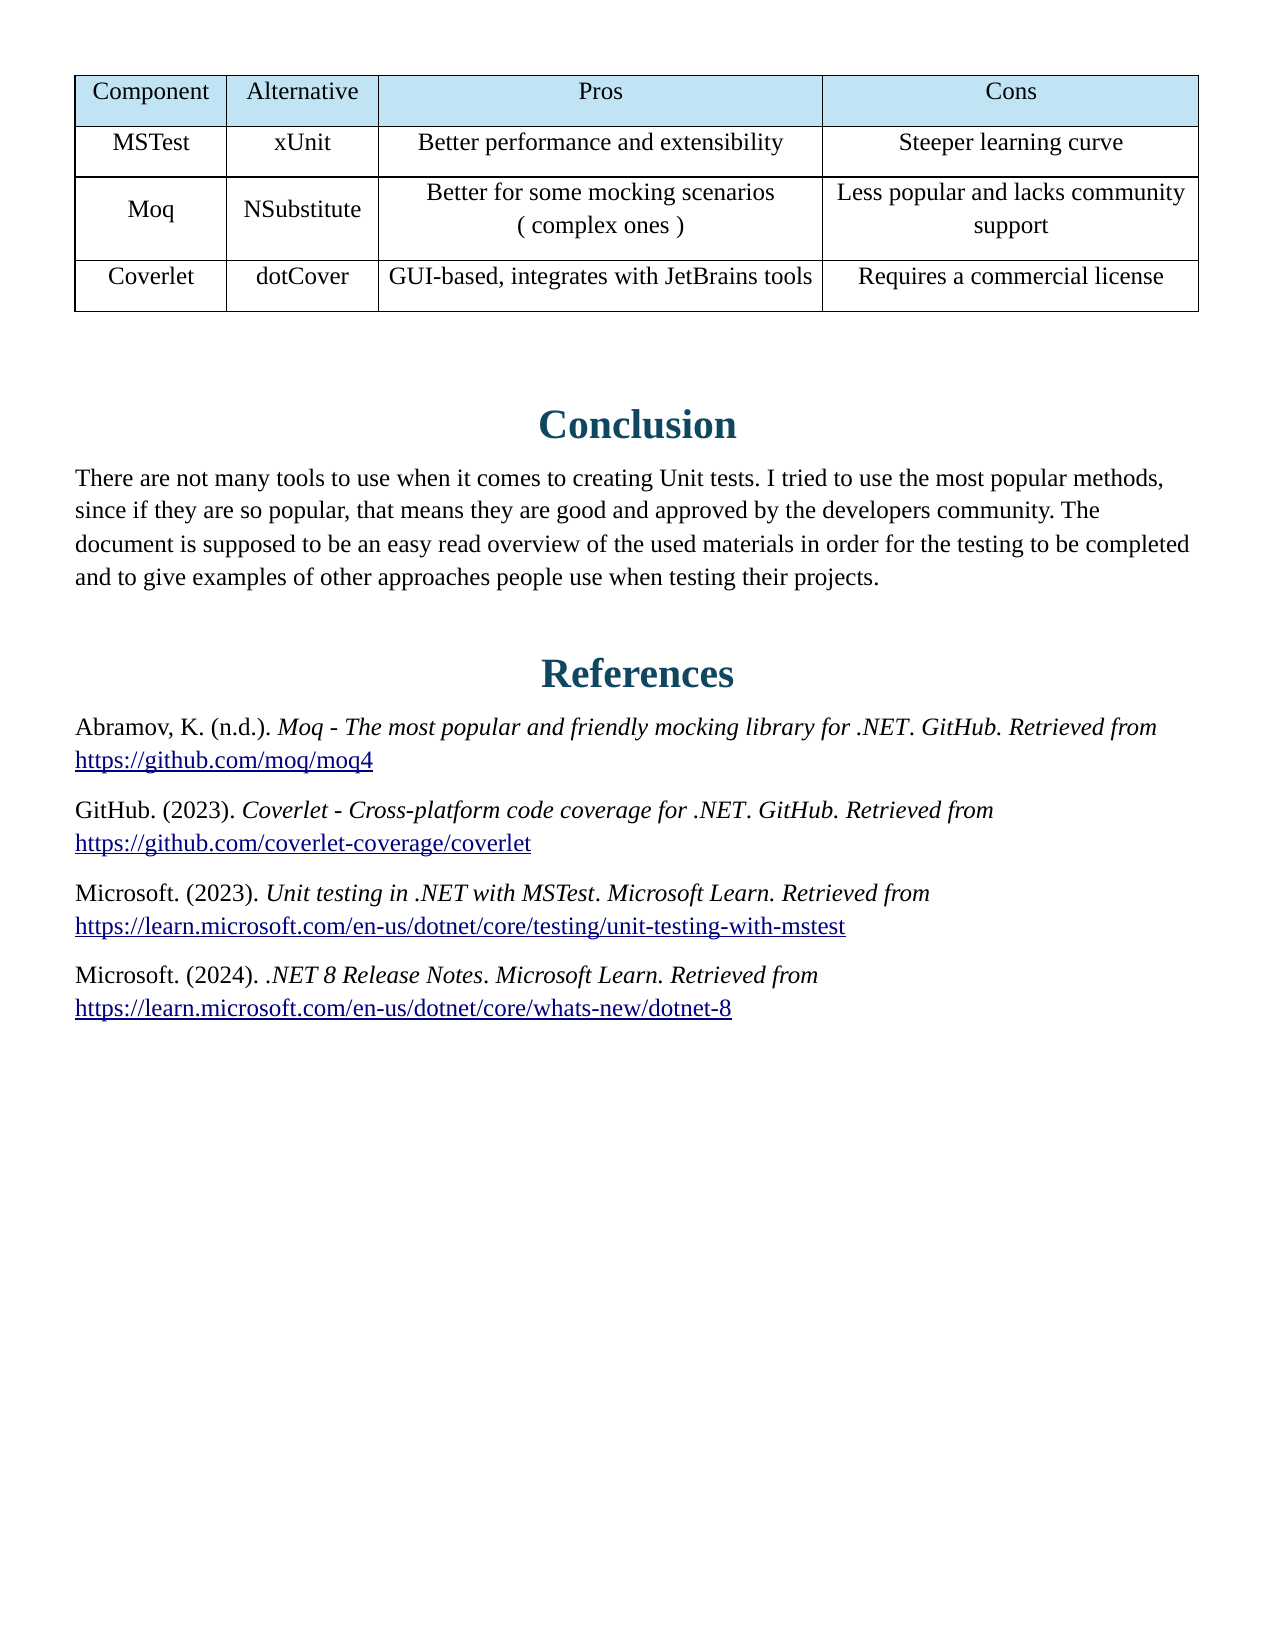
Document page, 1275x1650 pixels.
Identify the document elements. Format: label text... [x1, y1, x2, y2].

table_cell Requires a commercial license [823, 261, 1198, 311]
table_cell Coverlet [76, 261, 226, 311]
text Microsoft. (2023). Unit testing in .NET with MSTest. Microsoft Learn. Retrieved from https://learn.microsoft.com/en-us/dotnet/core/testing/unit-testing-with-mstest [75, 878, 1200, 939]
table_cell Steeper learning curve [823, 127, 1198, 176]
table_header Component [76, 76, 226, 126]
table_cell NSubstitute [227, 178, 378, 260]
table_cell MSTest [76, 127, 226, 176]
table_cell dotCover [227, 261, 378, 311]
subtitle References [75, 649, 1200, 697]
text GitHub. (2023). Coverlet - Cross-platform code coverage for .NET. GitHub. Retrieved from https://github.com/coverlet-coverage/coverlet [75, 795, 1200, 857]
table_cell Less popular and lacks community support [823, 178, 1198, 260]
table_cell xUnit [227, 127, 378, 176]
text Abramov, K. (n.d.). Moq - The most popular and friendly mocking library for .NET. GitHub. Retrieved from https://github.com/moq/moq4 [75, 712, 1200, 774]
text There are not many tools to use when it comes to creating Unit tests. I tried to use the most popular methods, since if they are so popular, that means they are good and approved by the developers community. The document is supposed to be an easy read overview of the used materials in order for the testing to be completed and to give examples of other approaches people use when testing their projects. [75, 463, 1200, 590]
subtitle Conclusion [75, 399, 1200, 447]
table_header Pros [379, 76, 822, 126]
table_cell Better for some mocking scenarios ( complex ones ) [379, 178, 822, 260]
text Microsoft. (2024). .NET 8 Release Notes. Microsoft Learn. Retrieved from https://learn.microsoft.com/en-us/dotnet/core/whats-new/dotnet-8 [75, 960, 1200, 1022]
table_cell GUI-based, integrates with JetBrains tools [379, 261, 822, 311]
table_header Alternative [227, 76, 378, 126]
table_cell Better performance and extensibility [379, 127, 822, 176]
table_cell Moq [76, 178, 226, 260]
table_header Cons [823, 76, 1198, 126]
